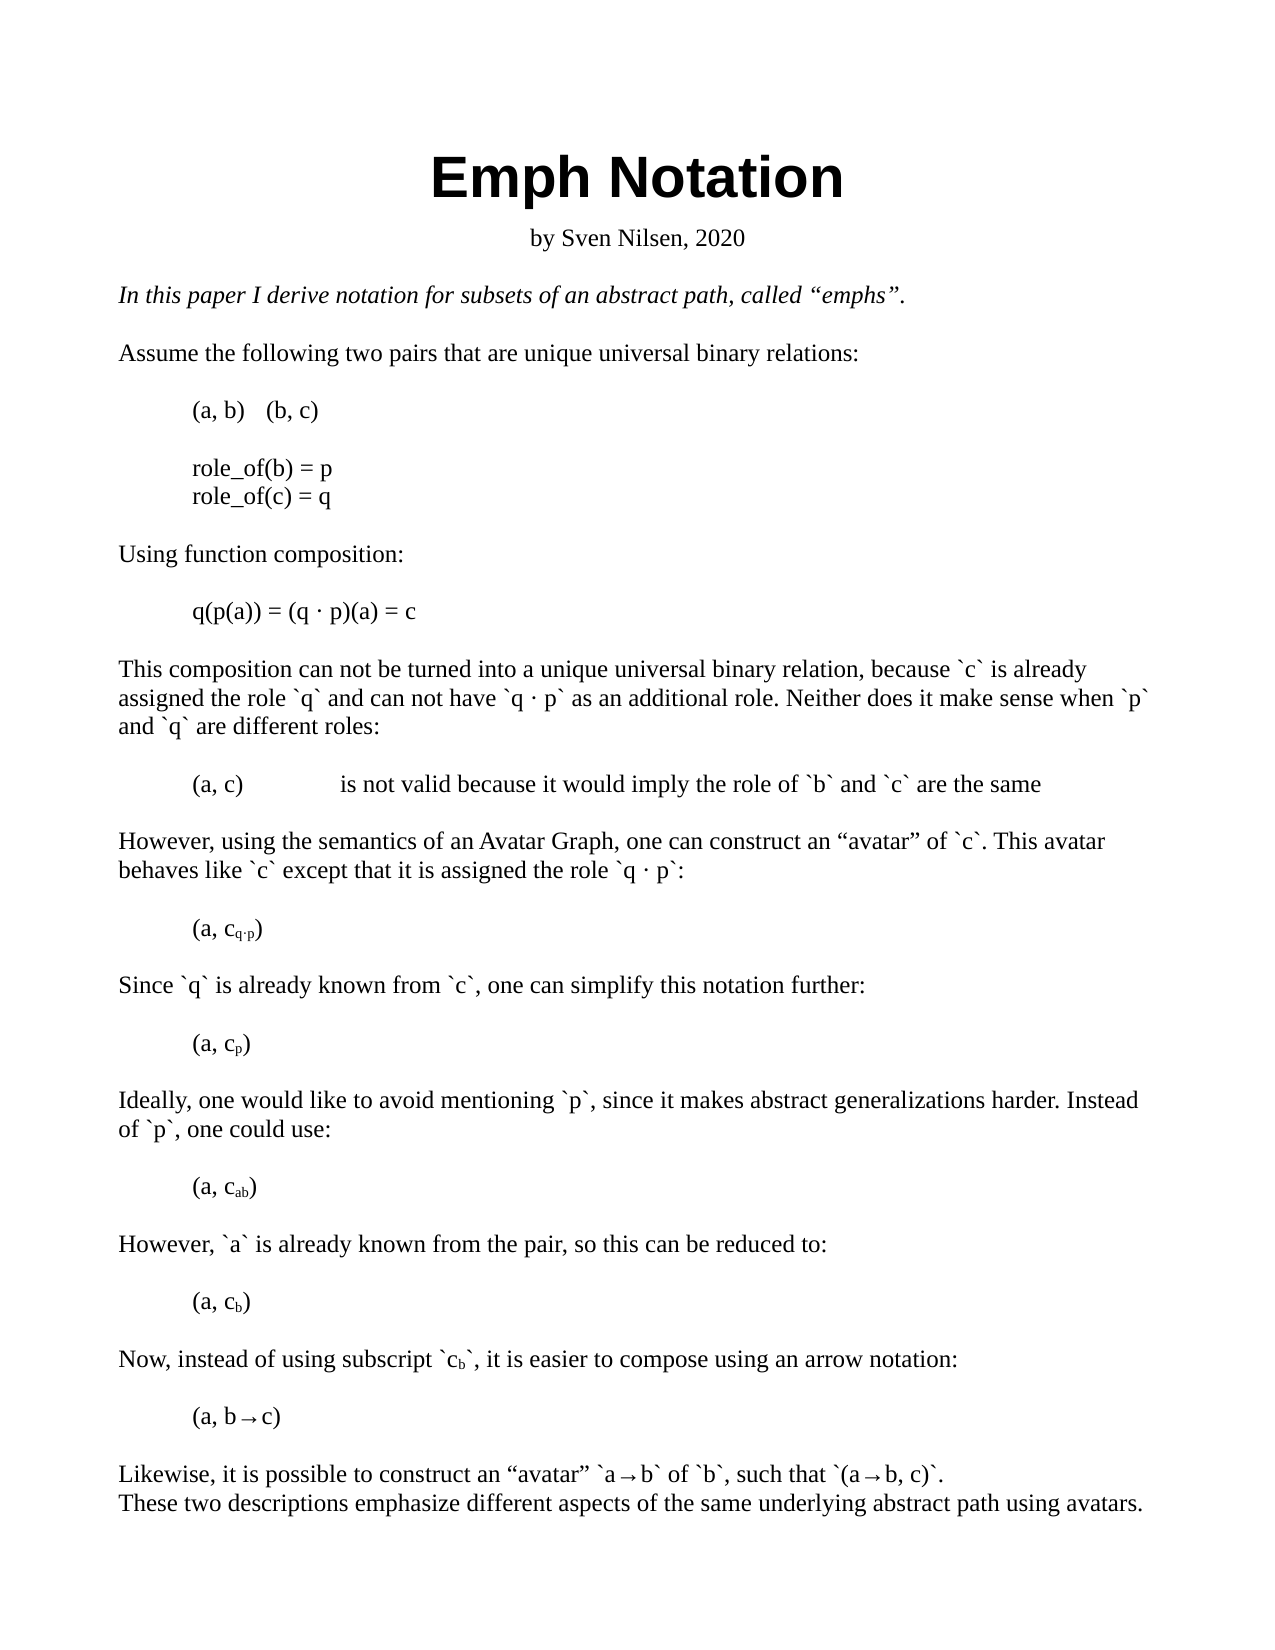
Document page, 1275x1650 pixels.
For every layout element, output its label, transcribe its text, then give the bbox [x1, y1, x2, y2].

text (a, b→c) [118, 1401, 1157, 1430]
text Likewise, it is possible to construct an “avatar” `a→b` of `b`, such that `(a→b, c)`. [118, 1459, 1157, 1488]
text (a, cab) [118, 1171, 1157, 1200]
text (a, b) (b, c) [118, 395, 1157, 424]
text However, using the semantics of an Avatar Graph, one can construct an “avatar” of `c`. This avatar behaves like `c` except that it is assigned the role `q · p`: [118, 826, 1157, 884]
text These two descriptions emphasize different aspects of the same underlying abstract path using avatars. [118, 1488, 1157, 1516]
text q(p(a)) = (q · p)(a) = c [118, 596, 1157, 625]
text (a, cb) [118, 1286, 1157, 1315]
text by Sven Nilsen, 2020 [118, 223, 1157, 251]
text This composition can not be turned into a unique universal binary relation, because `c` is already assigned the role `q` and can not have `q · p` as an additional role. Neither does it make sense when `p` and `q` are different roles: [118, 654, 1157, 740]
text Ideally, one would like to avoid mentioning `p`, since it makes abstract generalizations harder. Instead of `p`, one could use: [118, 1085, 1157, 1143]
text (a, cq·p) [118, 913, 1157, 941]
text Since `q` is already known from `c`, one can simplify this notation further: [118, 970, 1157, 999]
text role_of(b) = p [118, 453, 1157, 481]
text However, `a` is already known from the pair, so this can be reduced to: [118, 1229, 1157, 1258]
text In this paper I derive notation for subsets of an abstract path, called “emphs”. [118, 280, 1157, 309]
text Assume the following two pairs that are unique universal binary relations: [118, 338, 1157, 366]
title Emph Notation [118, 143, 1157, 210]
text (a, cp) [118, 1028, 1157, 1056]
text Using function composition: [118, 539, 1157, 568]
text Now, instead of using subscript `cb`, it is easier to compose using an arrow notation: [118, 1344, 1157, 1373]
text role_of(c) = q [118, 481, 1157, 510]
text (a, c) is not valid because it would imply the role of `b` and `c` are the same [118, 769, 1157, 798]
